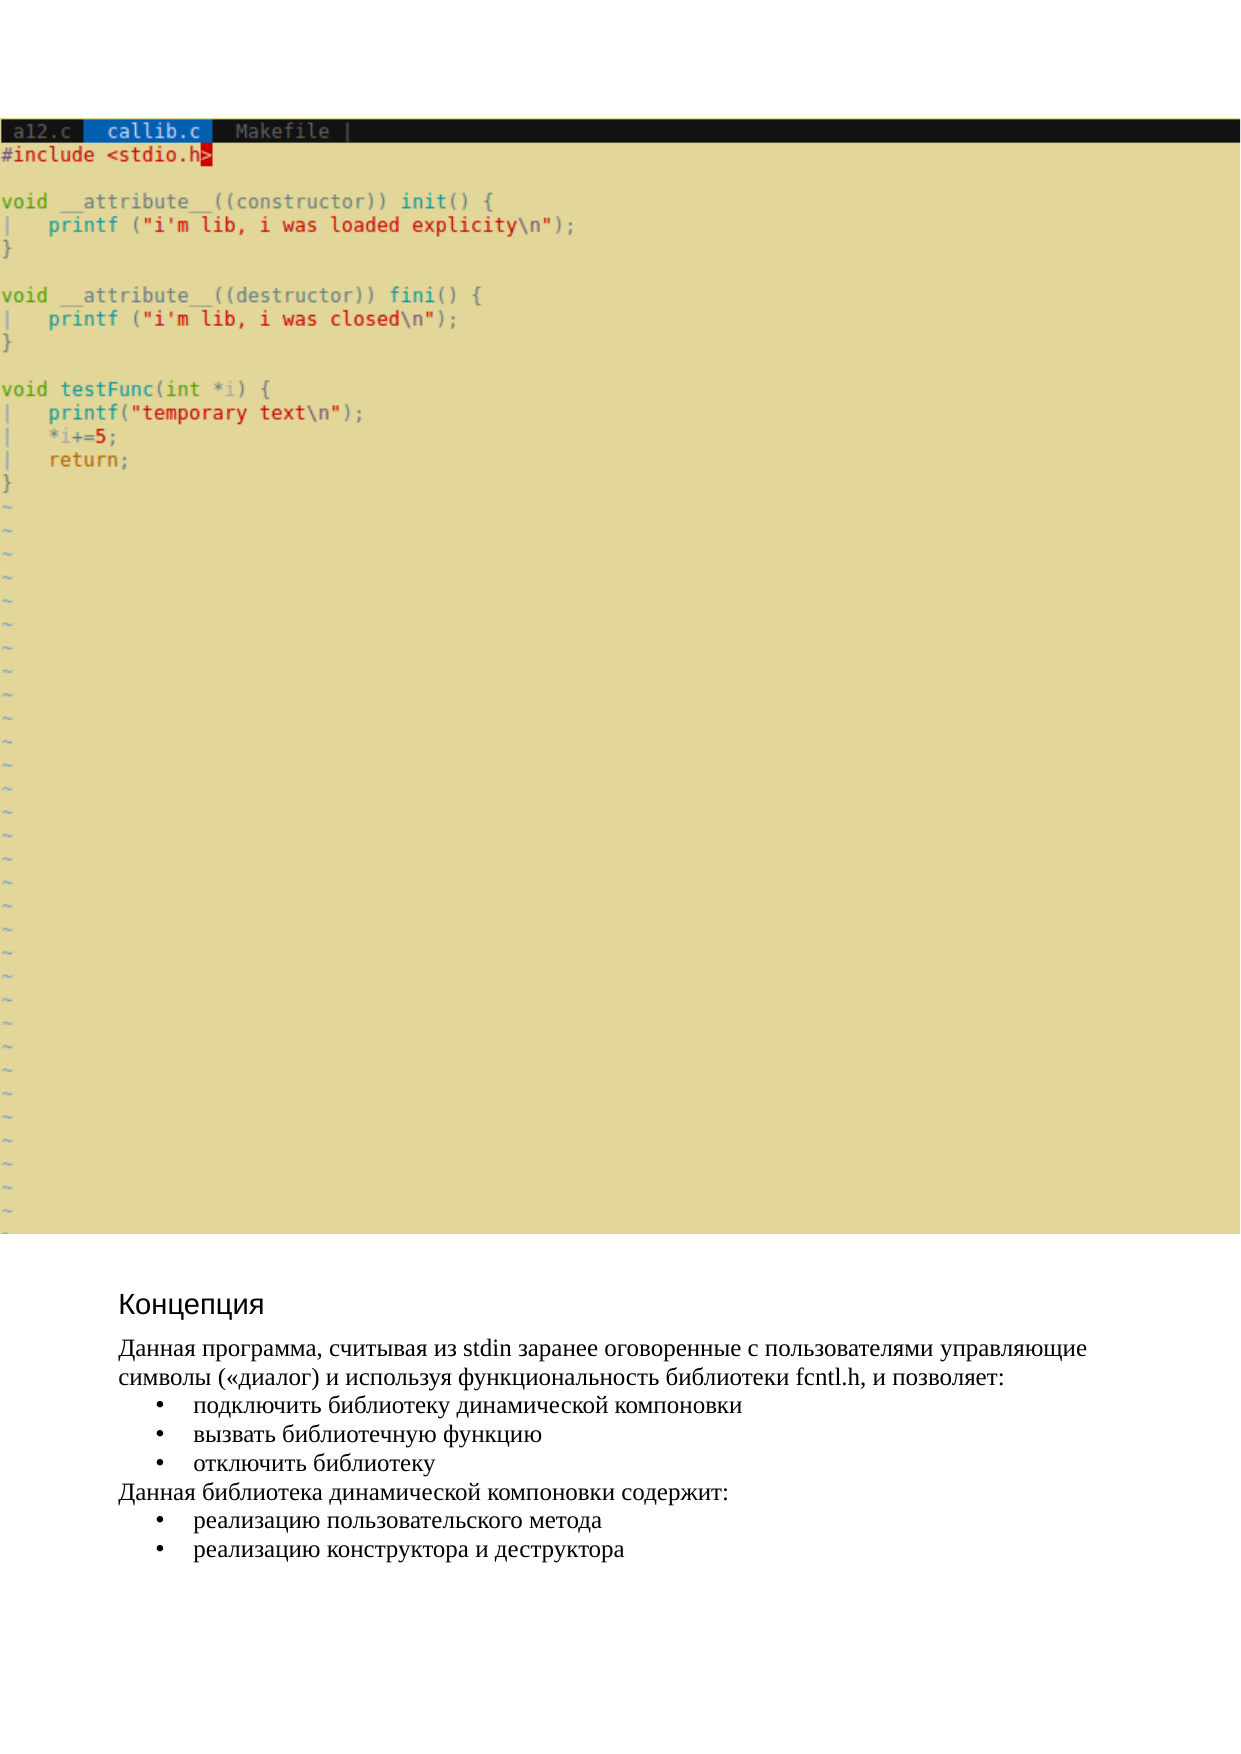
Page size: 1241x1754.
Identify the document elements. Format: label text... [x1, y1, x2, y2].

list подключить библиотеку динамической компоновки [156, 1390, 1122, 1419]
list вызвать библиотечную функцию [156, 1419, 1122, 1448]
subtitle Концепция [118, 1287, 1122, 1320]
list реализацию пользовательского метода [156, 1505, 1122, 1534]
text Данная программа, считывая из stdin заранее оговоренные с пользователями управляющие символы («диалог) и используя функциональность библиотеки fcntl.h, и позволяет: [118, 1333, 1122, 1390]
list реализацию конструктора и деструктора [156, 1534, 1122, 1563]
list отключить библиотеку [156, 1448, 1122, 1477]
text Данная библиотека динамической компоновки содержит: [118, 1477, 1122, 1505]
